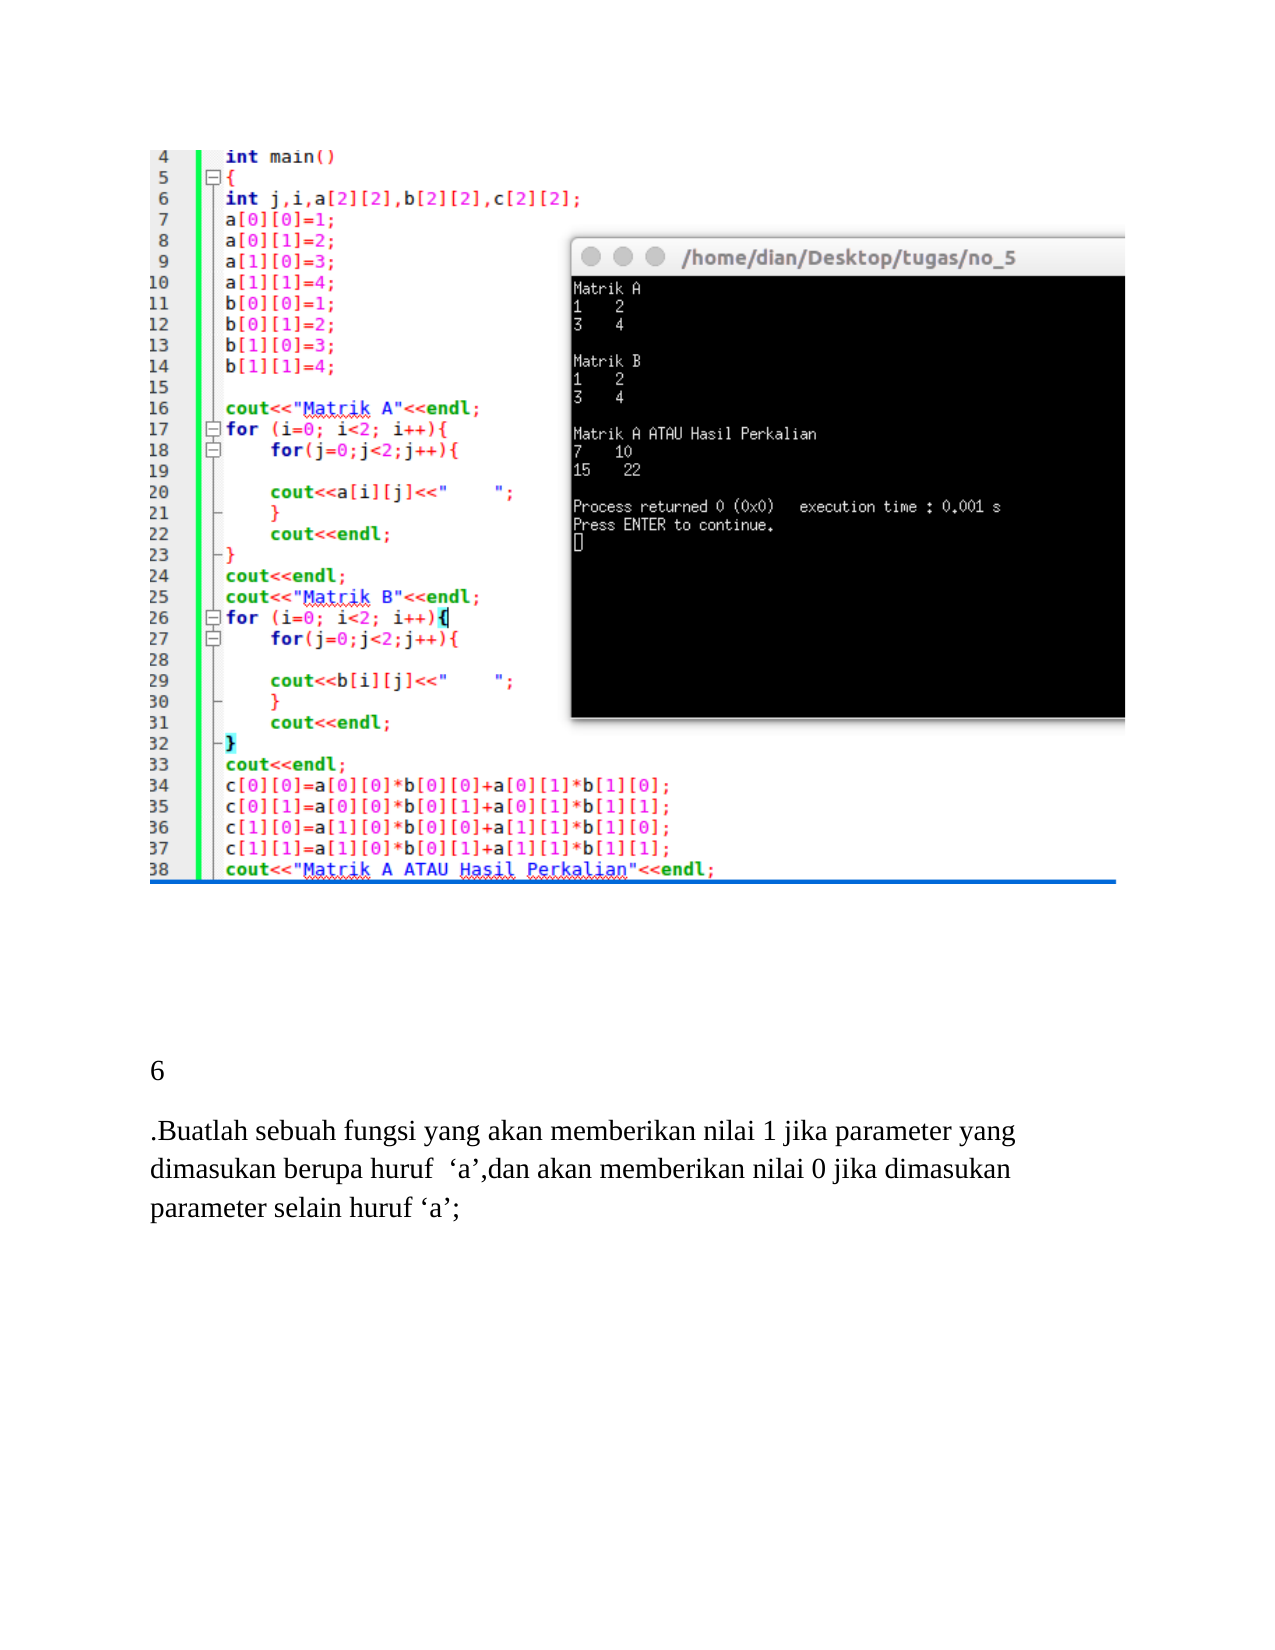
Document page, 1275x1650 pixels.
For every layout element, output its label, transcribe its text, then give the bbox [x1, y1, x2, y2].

text 6 [150, 1053, 1125, 1087]
text .Buatlah sebuah fungsi yang akan memberikan nilai 1 jika parameter yang dimasukan berupa huruf ‘a’,dan akan memberikan nilai 0 jika dimasukan parameter selain huruf ‘a’; [150, 1113, 1125, 1223]
picture [150, 150, 1125, 884]
